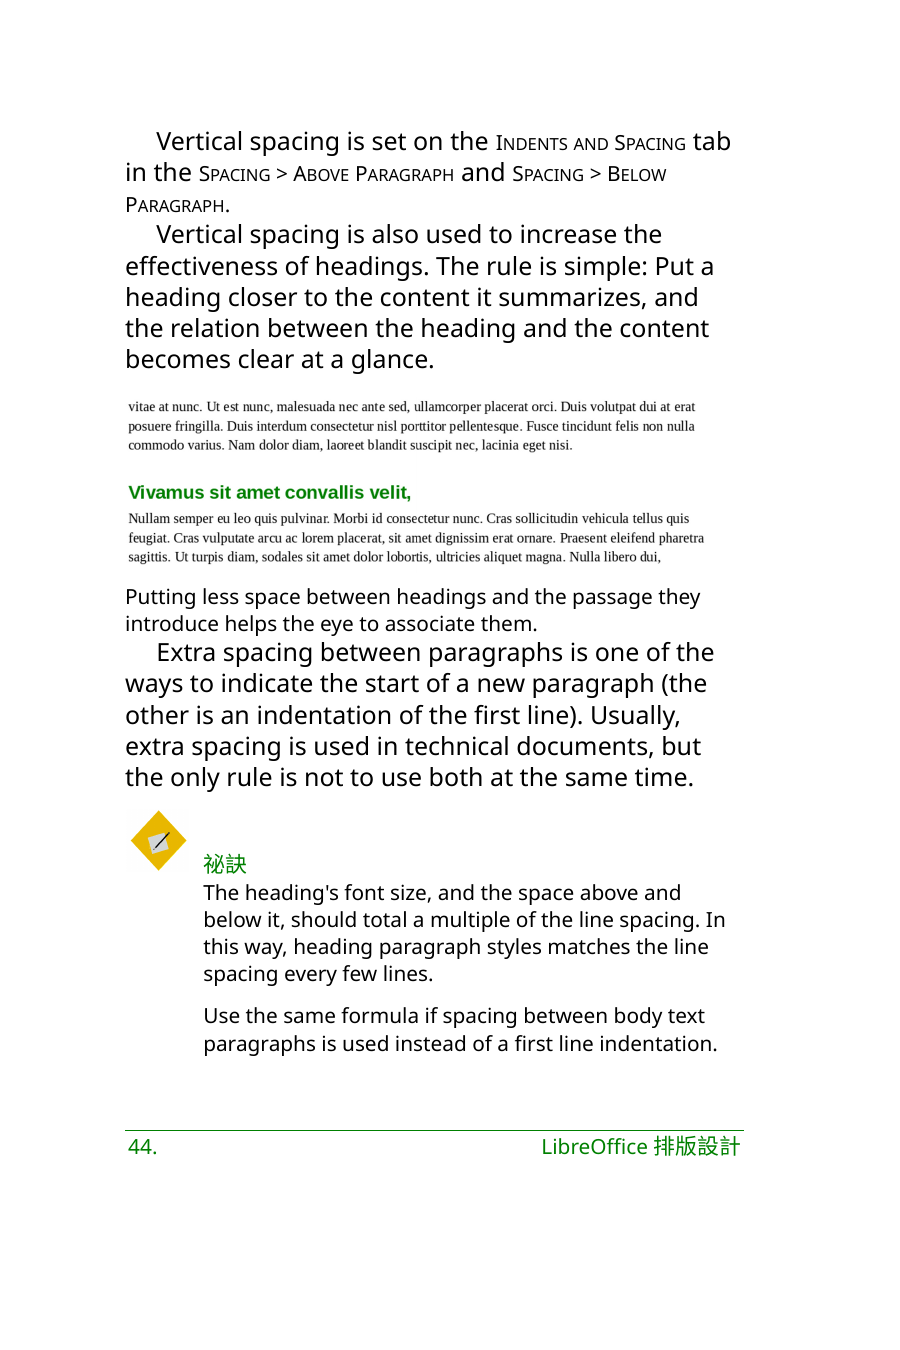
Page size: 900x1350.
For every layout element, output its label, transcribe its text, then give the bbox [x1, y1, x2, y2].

picture [125, 397, 709, 573]
table_header [709, 398, 744, 572]
picture [126, 809, 189, 872]
table_cell Putting less space between headings and the passage they introduce helps the eye to associate them. [125, 575, 744, 637]
text Vertical spacing is also used to increase the effectiveness of headings. The rule is simple: Put a heading closer to the content it summarizes, and the relation between the heading and the content becomes clear at a glance. [125, 219, 744, 375]
text Vertical spacing is set on the Indents and Spacing tab in the Spacing > Above Paragraph and Spacing > Below Paragraph. [125, 125, 744, 219]
text Use the same formula if spacing between body text paragraphs is used instead of a first line indentation. [203, 1002, 744, 1056]
list 祕訣 [125, 808, 744, 878]
text Extra spacing between paragraphs is one of the ways to indicate the start of a new paragraph (the other is an indentation of the first line). Usually, extra spacing is used in technical documents, but the only rule is not to use both at the same time. [125, 637, 744, 793]
text The heading's font size, and the space above and below it, should total a multiple of the line spacing. In this way, heading paragraph styles matches the line spacing every few lines. [203, 878, 744, 987]
